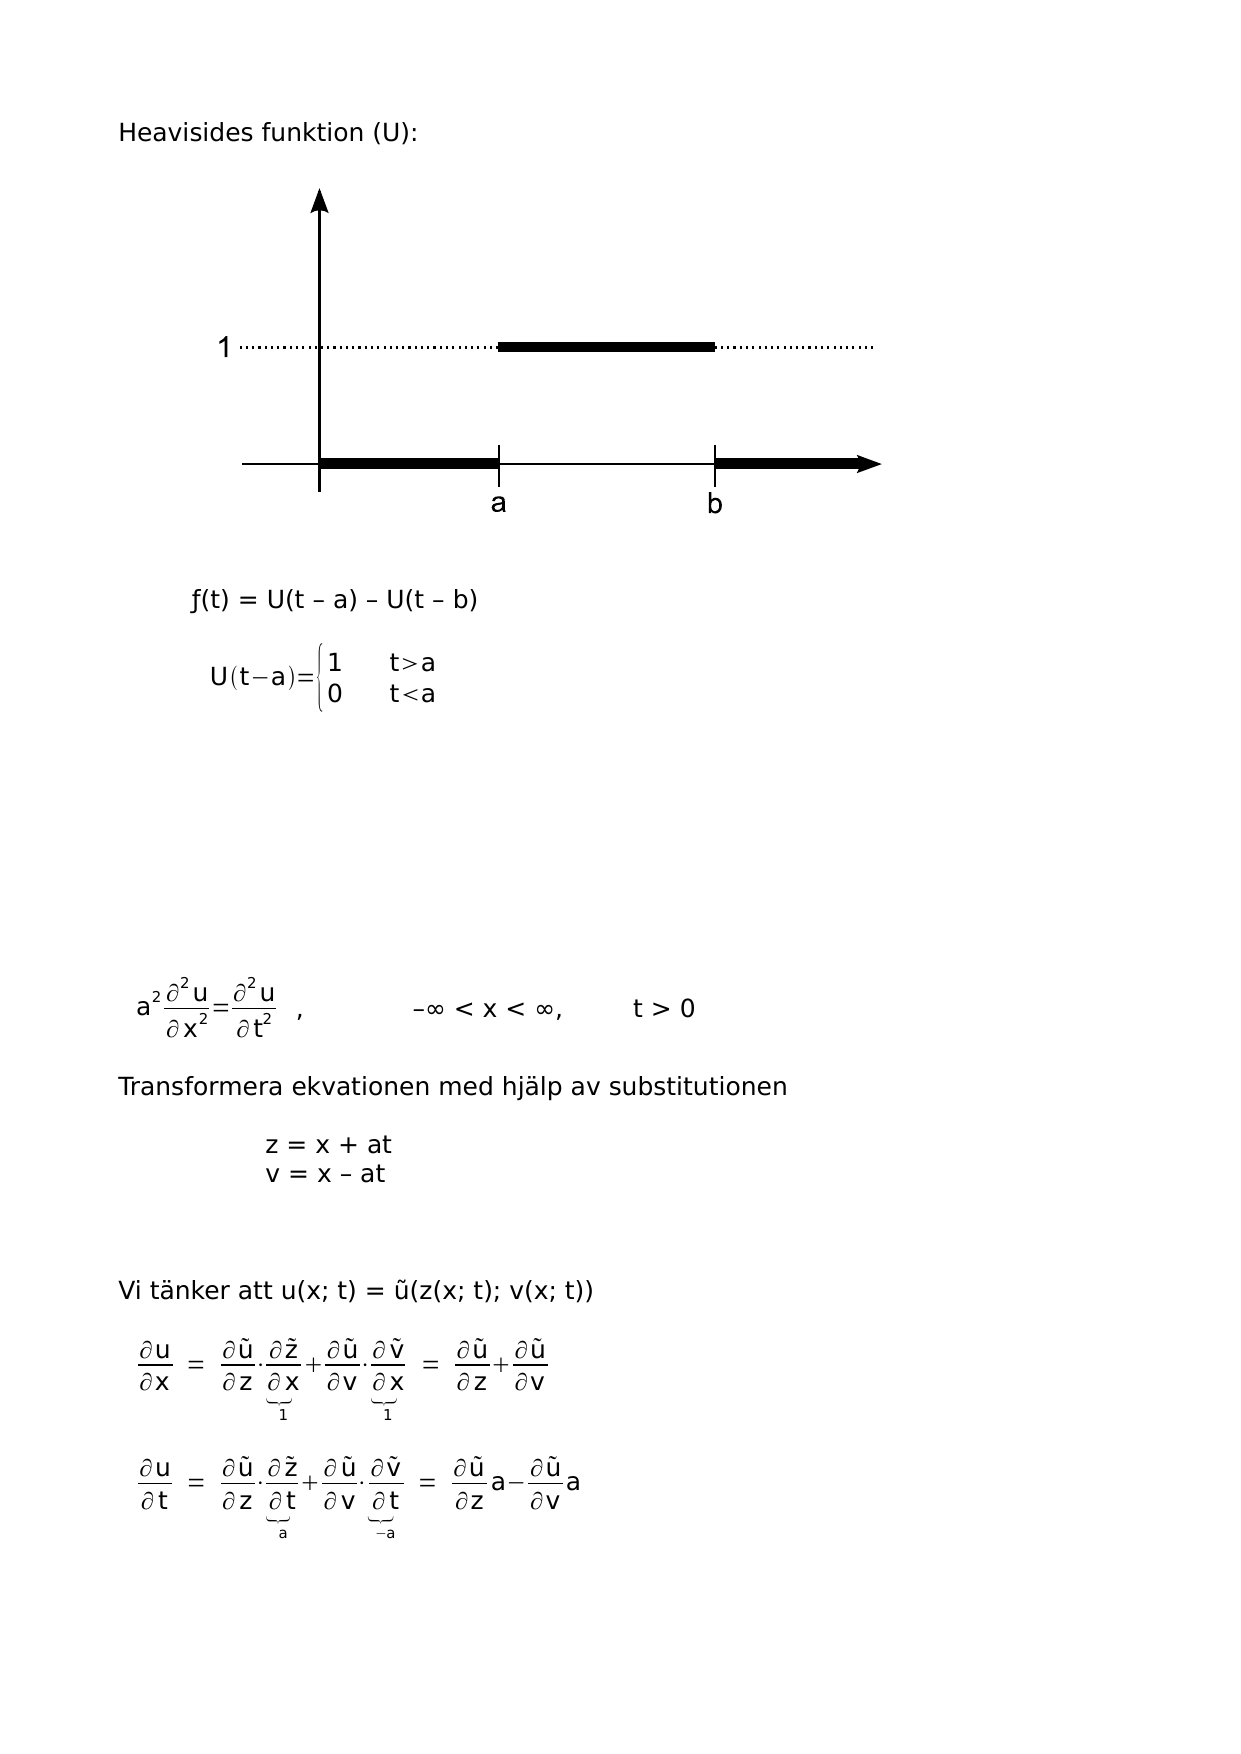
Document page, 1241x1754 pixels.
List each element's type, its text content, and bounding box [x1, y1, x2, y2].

text Heavisides funktion (U): [118, 118, 1122, 147]
text Transformera ekvationen med hjälp av substitutionen [118, 1072, 1122, 1101]
text Vi tänker att u(x; t) = ũ(z(x; t); v(x; t)) [118, 1276, 1122, 1305]
text z = x + at [118, 1130, 1122, 1159]
text ƒ(t) = U(t – a) – U(t – b) [118, 585, 1122, 614]
text , –∞ < x < ∞, t > 0 [118, 974, 1122, 1043]
text v = x – at [118, 1159, 1122, 1189]
